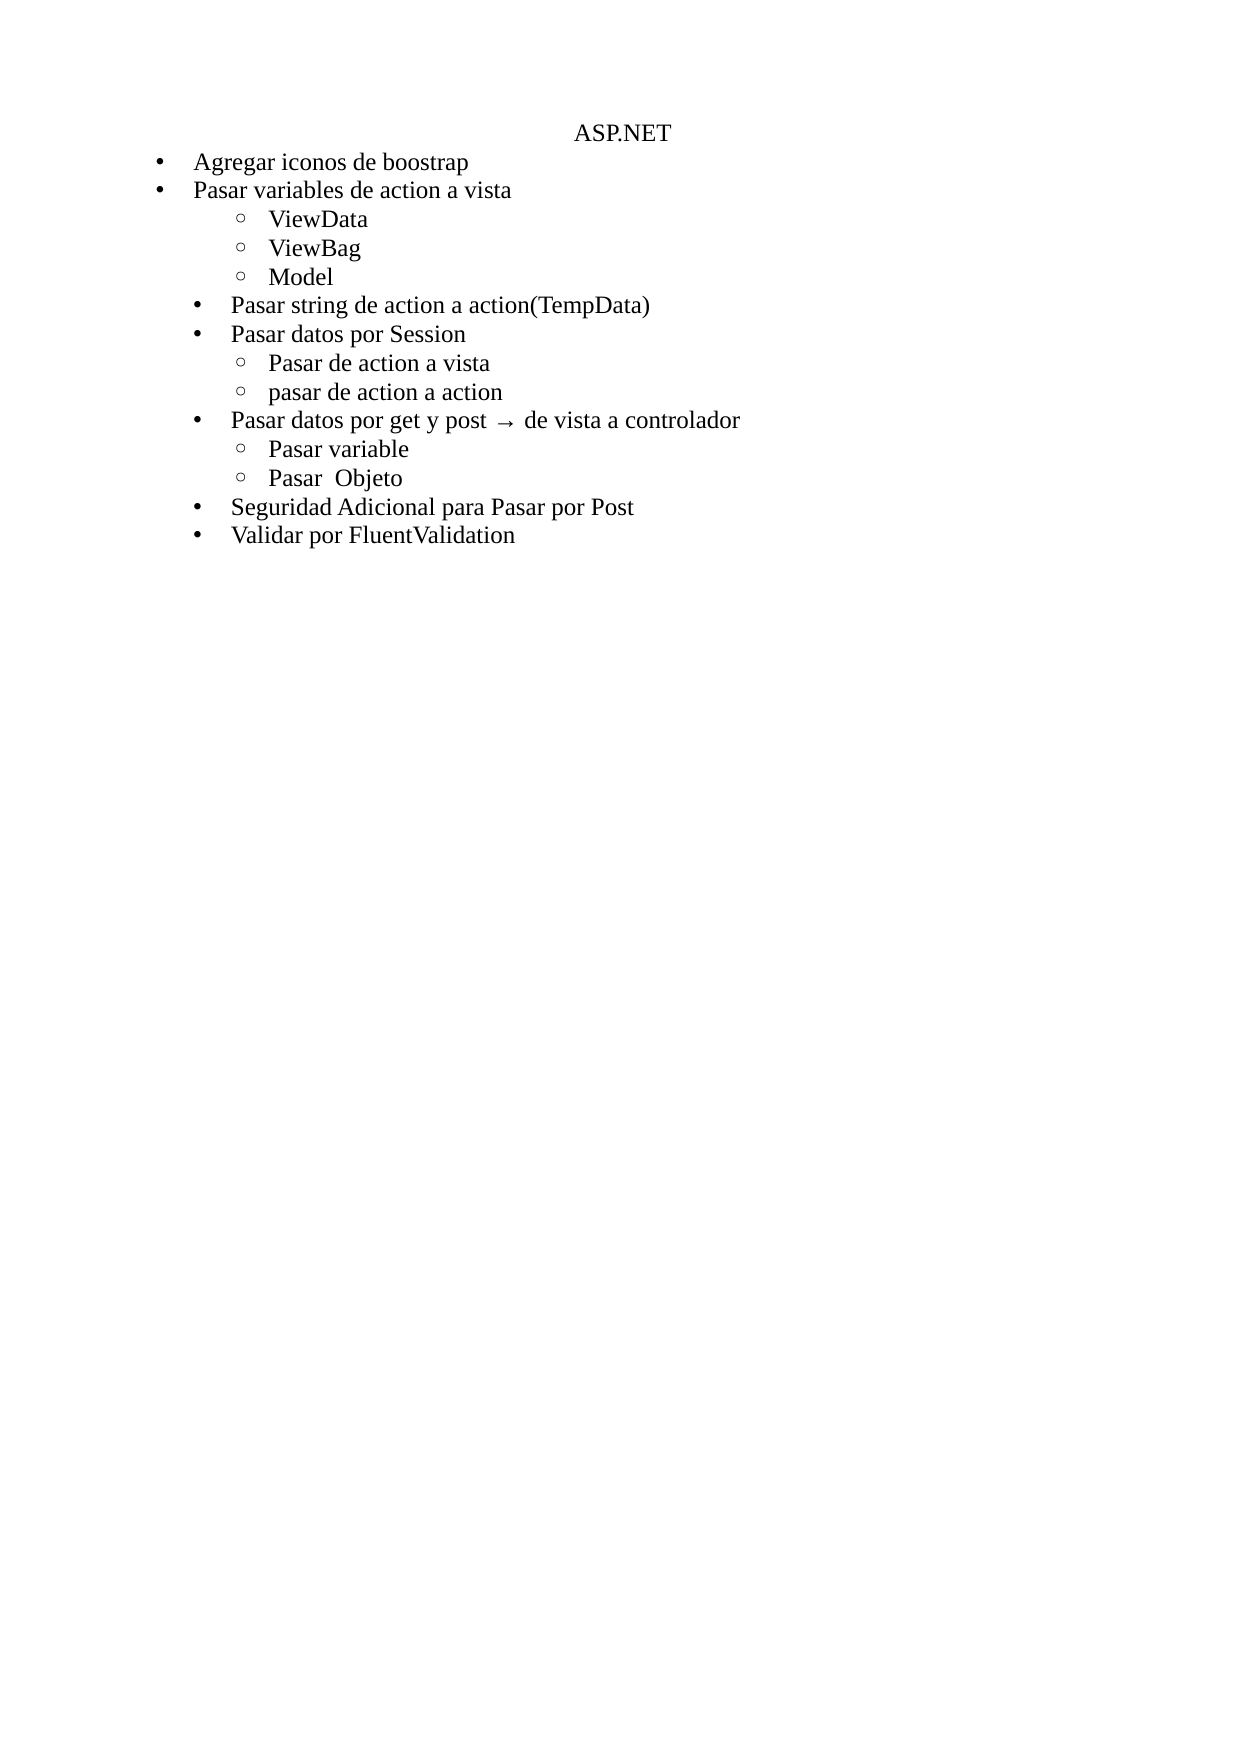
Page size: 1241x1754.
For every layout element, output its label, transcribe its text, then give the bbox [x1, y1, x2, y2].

list Pasar string de action a action(TempData) [193, 291, 1122, 319]
list Pasar datos por Session [193, 319, 1122, 348]
list Pasar variables de action a vista [156, 176, 1122, 204]
list Validar por FluentValidation [193, 521, 1122, 549]
list Pasar Objeto [231, 463, 1122, 492]
text ASP.NET [118, 118, 1122, 147]
list ViewData [231, 204, 1122, 233]
list Agregar iconos de boostrap [156, 147, 1122, 176]
list Pasar variable [231, 434, 1122, 463]
list pasar de action a action [231, 377, 1122, 406]
list Pasar de action a vista [231, 348, 1122, 377]
list Pasar datos por get y post → de vista a controlador [193, 406, 1122, 434]
list Model [231, 262, 1122, 291]
list Seguridad Adicional para Pasar por Post [193, 492, 1122, 521]
list ViewBag [231, 233, 1122, 262]
